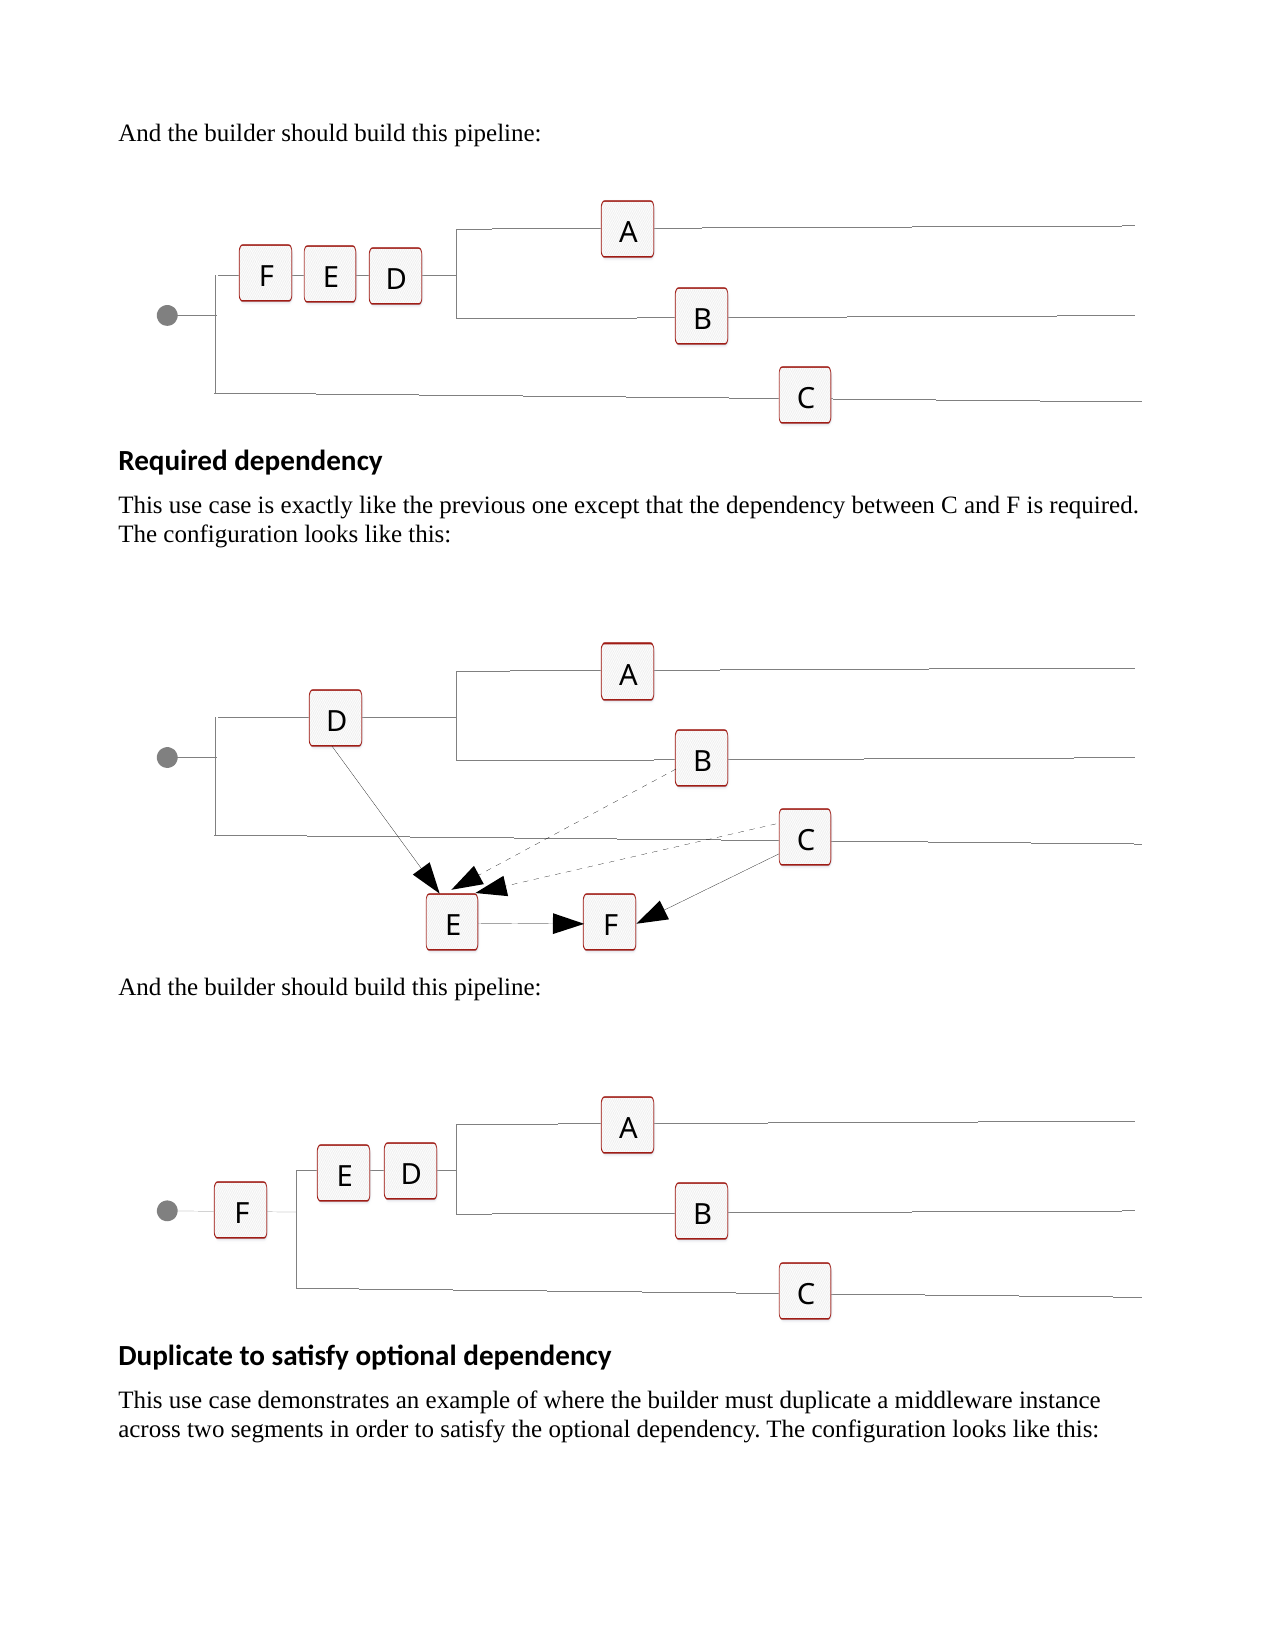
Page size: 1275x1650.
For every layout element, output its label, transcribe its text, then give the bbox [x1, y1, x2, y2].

picture [598, 638, 659, 709]
text And the builder should build this pipeline: [118, 960, 1157, 1001]
picture [776, 1258, 836, 1328]
picture [672, 725, 733, 795]
picture [672, 1178, 733, 1248]
picture [776, 362, 836, 432]
picture [776, 804, 836, 874]
text [118, 601, 1157, 619]
subtitle Required dependency [118, 430, 1157, 478]
text This use case is exactly like the previous one except that the dependency between C and F is required. The configuration looks like this: [118, 490, 1157, 548]
picture [672, 283, 733, 353]
picture [306, 685, 367, 755]
picture [211, 1177, 272, 1247]
picture [381, 1138, 442, 1208]
picture [580, 889, 641, 959]
picture [598, 1092, 659, 1162]
picture [314, 1140, 375, 1210]
picture [366, 243, 427, 313]
subtitle Duplicate to satisfy optional dependency [118, 1326, 1157, 1373]
picture [423, 889, 483, 959]
text And the builder should build this pipeline: [118, 118, 1157, 147]
text This use case demonstrates an example of where the builder must duplicate a middleware instance across two segments in order to satisfy the optional dependency. The configuration looks like this: [118, 1386, 1157, 1443]
picture [301, 241, 361, 311]
picture [236, 240, 297, 310]
picture [598, 196, 659, 266]
text And the builder should build this pipeline: [118, 177, 1157, 430]
